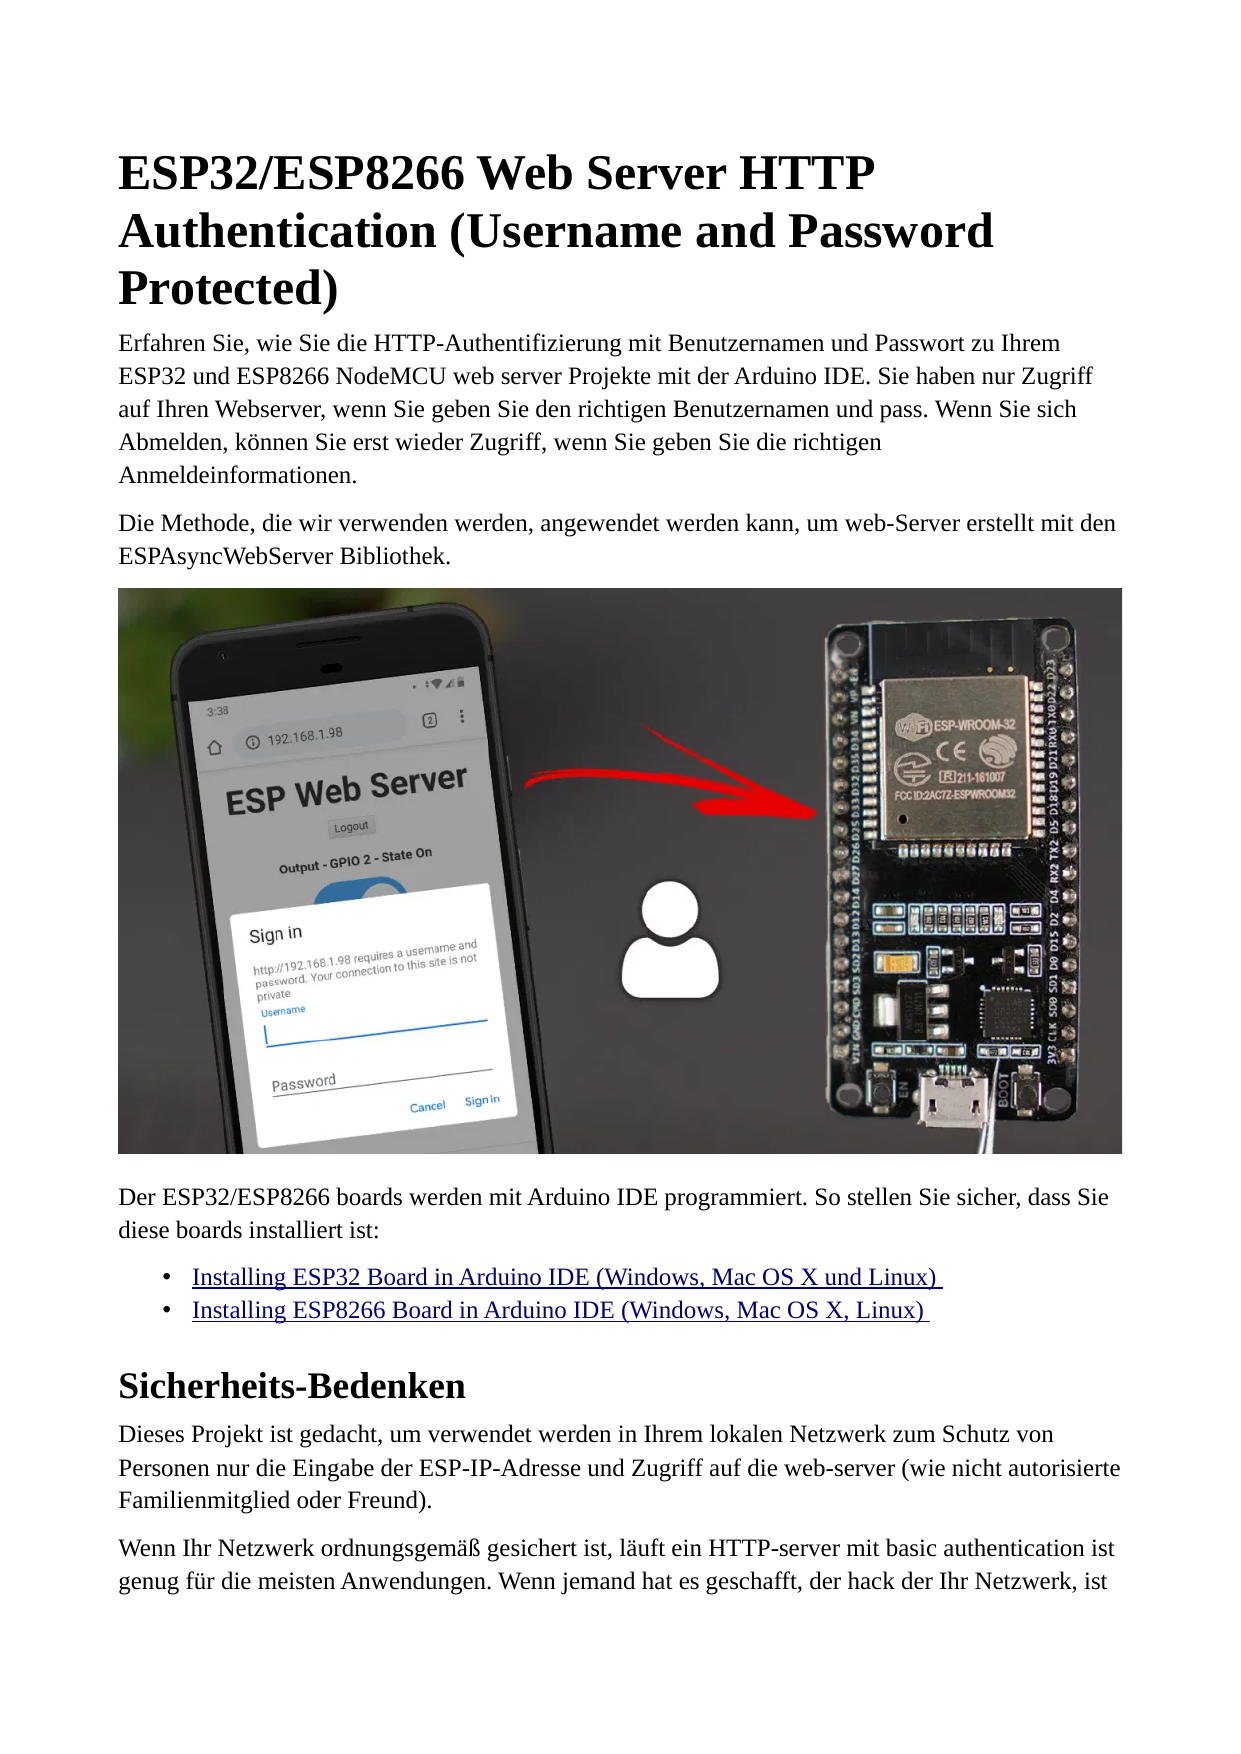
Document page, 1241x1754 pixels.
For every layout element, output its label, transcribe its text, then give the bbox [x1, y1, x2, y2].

text Der ESP32/ESP8266 boards werden mit Arduino IDE programmiert. So stellen Sie sicher, dass Sie diese boards installiert ist: [118, 1182, 1122, 1244]
list Installing ESP8266 Board in Arduino IDE (Windows, Mac OS X, Linux) [162, 1296, 1122, 1324]
subtitle Sicherheits-Bedenken [118, 1364, 1122, 1407]
picture [118, 588, 1123, 1154]
text Erfahren Sie, wie Sie die HTTP-Authentifizierung mit Benutzernamen und Passwort zu Ihrem ESP32 und ESP8266 NodeMCU web server Projekte mit der Arduino IDE. Sie haben nur Zugriff auf Ihren Webserver, wenn Sie geben Sie den richtigen Benutzernamen und pass. Wenn Sie sich Abmelden, können Sie erst wieder Zugriff, wenn Sie geben Sie die richtigen Anmeldeinformationen. [118, 328, 1122, 489]
text Die Methode, die wir verwenden werden, angewendet werden kann, um web-Server erstellt mit den ESPAsyncWebServer Bibliothek. [118, 508, 1122, 569]
text Wenn Ihr Netzwerk ordnungsgemäß gesichert ist, läuft ein HTTP-server mit basic authentication ist genug für die meisten Anwendungen. Wenn jemand hat es geschafft, der hack der Ihr Netzwerk, ist [118, 1533, 1122, 1595]
subtitle ESP32/ESP8266 Web Server HTTP Authentication (Username and Password Protected) [118, 143, 1122, 316]
text Dieses Projekt ist gedacht, um verwendet werden in Ihrem lokalen Netzwerk zum Schutz von Personen nur die Eingabe der ESP-IP-Adresse und Zugriff auf die web-server (wie nicht autorisierte Familienmitglied oder Freund). [118, 1419, 1122, 1514]
list Installing ESP32 Board in Arduino IDE (Windows, Mac OS X und Linux) [162, 1262, 1122, 1291]
